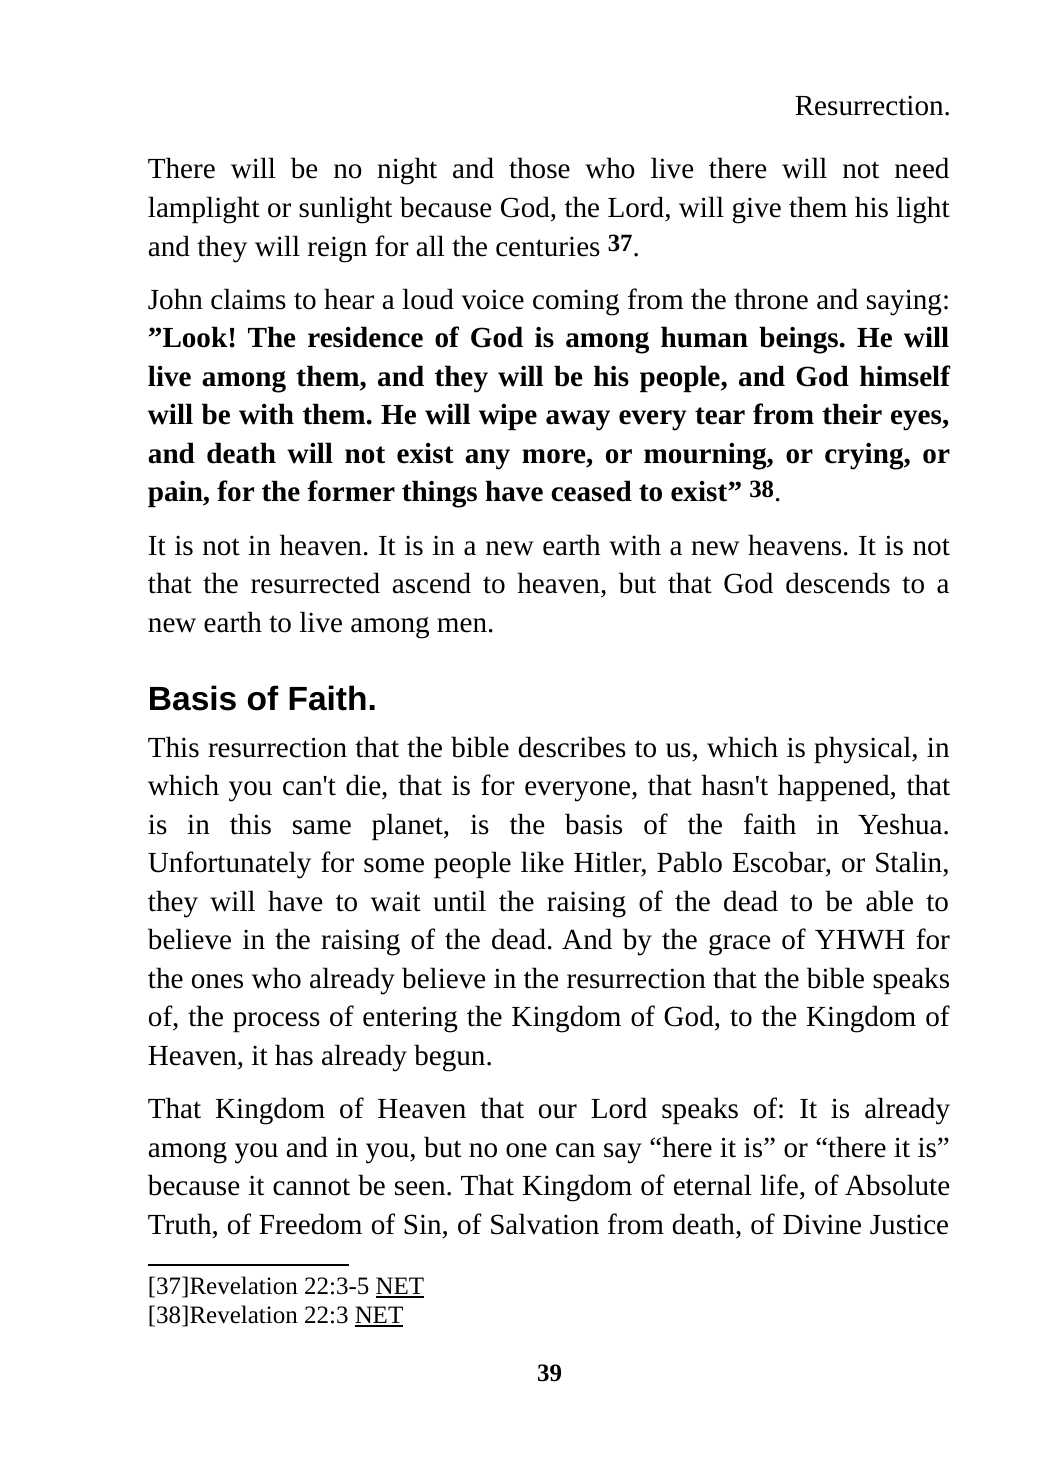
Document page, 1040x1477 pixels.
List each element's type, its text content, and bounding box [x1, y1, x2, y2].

text That Kingdom of Heaven that our Lord speaks of: It is already among you and in you, but no one can say “here it is” or “there it is” because it cannot be seen. That Kingdom of eternal life, of Absolute Truth, of Freedom of Sin, of Salvation from death, of Divine Justice [148, 1091, 951, 1240]
subtitle Basis of Faith. [148, 679, 951, 717]
text There will be no night and those who live there will not need lamplight or sunlight because God, the Lord, will give them his light and they will reign for all the centuries . [148, 152, 951, 262]
text This resurrection that the bible describes to us, which is physical, in which you can't die, that is for everyone, that hasn't happened, that is in this same planet, is the basis of the faith in Yeshua. Unfortunately for some people like Hitler, Pablo Escobar, or Stalin, they will have to wait until the raising of the dead to be able to believe in the raising of the dead. And by the grace of YHWH for the ones who already believe in the resurrection that the bible speaks of, the process of entering the Kingdom of God, to the Kingdom of Heaven, it has already begun. [148, 730, 951, 1072]
text Revelation 22:3 NET [148, 1300, 951, 1329]
text John claims to hear a loud voice coming from the throne and saying: ”Look! The residence of God is among human beings. He will live among them, and they will be his people, and God himself will be with them. He will wipe away every tear from their eyes, and death will not exist any more, or mourning, or crying, or pain, for the former things have ceased to exist” . [148, 282, 951, 508]
text It is not in heaven. It is in a new earth with a new heavens. It is not that the resurrected ascend to heaven, but that God descends to a new earth to live among men. [148, 528, 951, 638]
text Revelation 22:3-5 NET [148, 1271, 951, 1300]
